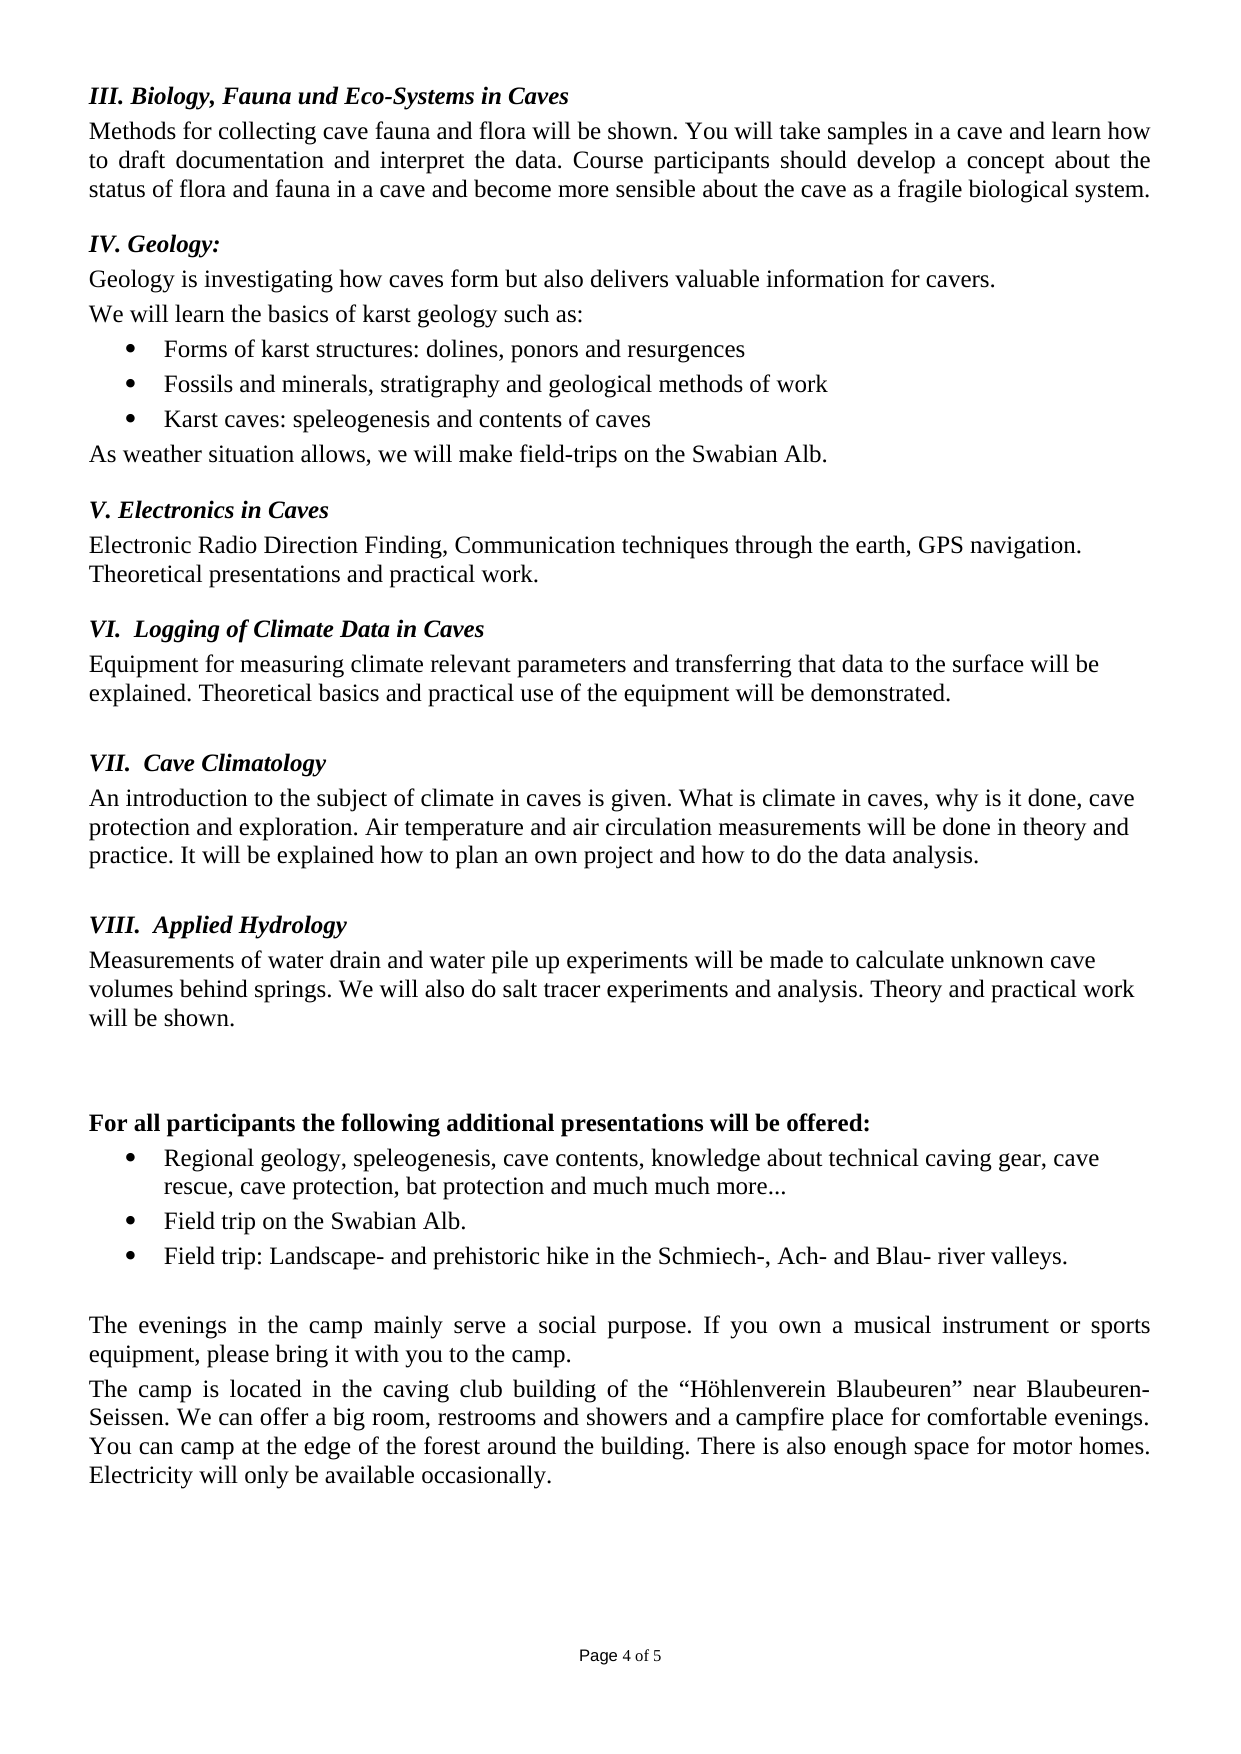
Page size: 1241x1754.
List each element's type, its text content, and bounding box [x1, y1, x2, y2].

text Equipment for measuring climate relevant parameters and transferring that data to the surface will be explained. Theoretical basics and practical use of the equipment will be demonstrated. [89, 649, 1152, 707]
text VIII. Applied Hydrology [89, 911, 1152, 939]
list Karst caves: speleogenesis and contents of caves [126, 404, 1152, 433]
text An introduction to the subject of climate in caves is given. What is climate in caves, why is it done, cave protection and exploration. Air temperature and air circulation measurements will be done in theory and practice. It will be explained how to plan an own project and how to do the data analysis. [89, 783, 1152, 869]
text IV. Geology: [89, 229, 1152, 258]
text VI. Logging of Climate Data in Caves [89, 614, 1152, 643]
list Forms of karst structures: dolines, ponors and resurgences [126, 334, 1152, 363]
text Measurements of water drain and water pile up experiments will be made to calculate unknown cave volumes behind springs. We will also do salt tracer experiments and analysis. Theory and practical work will be shown. [89, 946, 1152, 1032]
list Regional geology, speleogenesis, cave contents, knowledge about technical caving gear, cave rescue, cave protection, bat protection and much much more... [126, 1143, 1152, 1200]
subtitle III. Biology, Fauna und Eco-Systems in Caves [89, 81, 1152, 110]
text As weather situation allows, we will make field-trips on the Swabian Alb. [89, 439, 1152, 468]
list Field trip on the Swabian Alb. [126, 1206, 1152, 1235]
text Electronic Radio Direction Finding, Communication techniques through the earth, GPS navigation. Theoretical presentations and practical work. [89, 530, 1152, 587]
list Field trip: Landscape- and prehistoric hike in the Schmiech-, Ach- and Blau- river valleys. [126, 1241, 1152, 1269]
list Fossils and minerals, stratigraphy and geological methods of work [126, 369, 1152, 398]
text We will learn the basics of karst geology such as: [89, 299, 1152, 328]
text Geology is investigating how caves form but also delivers valuable information for cavers. [89, 264, 1152, 293]
text Methods for collecting cave fauna and flora will be shown. You will take samples in a cave and learn how to draft documentation and interpret the data. Course participants should develop a concept about the status of flora and fauna in a cave and become more sensible about the cave as a fragile biological system. [89, 116, 1152, 202]
text V. Electronics in Caves [89, 495, 1152, 524]
text The evenings in the camp mainly serve a social purpose. If you own a musical instrument or sports equipment, please bring it with you to the camp. [89, 1310, 1152, 1368]
text The camp is located in the caving club building of the “Höhlenverein Blaubeuren” near Blaubeuren-Seissen. We can offer a big room, restrooms and showers and a campfire place for comfortable evenings. You can camp at the edge of the forest around the building. There is also enough space for motor homes. Electricity will only be available occasionally. [89, 1374, 1152, 1489]
text VII. Cave Climatology [89, 748, 1152, 777]
text For all participants the following additional presentations will be offered: [89, 1108, 1152, 1137]
